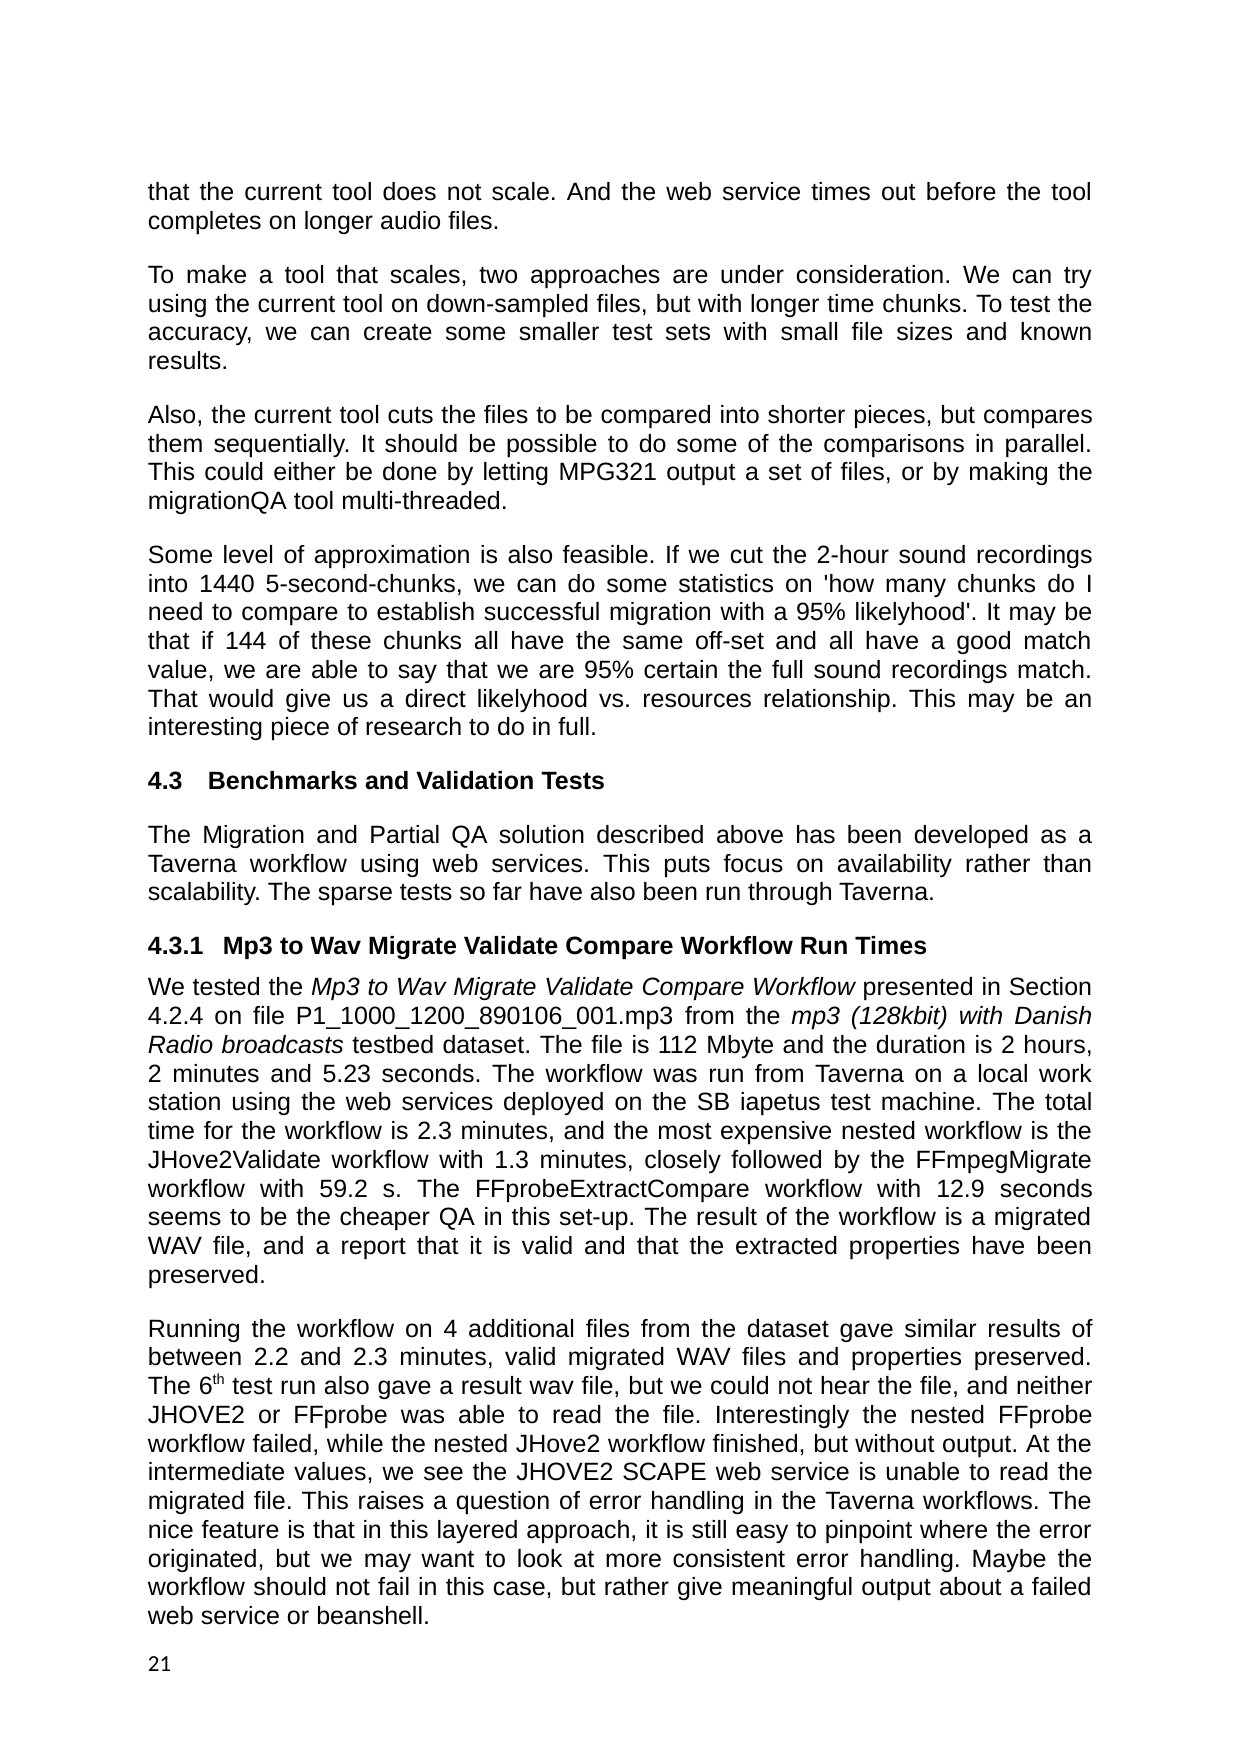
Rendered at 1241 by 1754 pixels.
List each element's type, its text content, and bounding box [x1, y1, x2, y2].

text Some level of approximation is also feasible. If we cut the 2-hour sound recordings into 1440 5-second-chunks, we can do some statistics on 'how many chunks do I need to compare to establish successful migration with a 95% likelyhood'. It may be that if 144 of these chunks all have the same off-set and all have a good match value, we are able to say that we are 95% certain the full sound recordings match. That would give us a direct likelyhood vs. resources relationship. This may be an interesting piece of research to do in full. [148, 540, 1092, 741]
subtitle Benchmarks and Validation Tests [148, 766, 1092, 795]
text Also, the current tool cuts the files to be compared into shorter pieces, but compares them sequentially. It should be possible to do some of the comparisons in parallel. This could either be done by letting MPG321 output a set of files, or by making the migrationQA tool multi-threaded. [148, 400, 1092, 515]
text To make a tool that scales, two approaches are under consideration. We can try using the current tool on down-sampled files, but with longer time chunks. To test the accuracy, we can create some smaller test sets with small file sizes and known results. [148, 260, 1092, 375]
text The Migration and Partial QA solution described above has been developed as a Taverna workflow using web services. This puts focus on availability rather than scalability. The sparse tests so far have also been run through Taverna. [148, 820, 1092, 906]
text We tested the Mp3 to Wav Migrate Validate Compare Workflow presented in Section 4.2.4 on file P1_1000_1200_890106_001.mp3 from the mp3 (128kbit) with Danish Radio broadcasts testbed dataset. The file is 112 Mbyte and the duration is 2 hours, 2 minutes and 5.23 seconds. The workflow was run from Taverna on a local work station using the web services deployed on the SB iapetus test machine. The total time for the workflow is 2.3 minutes, and the most expensive nested workflow is the JHove2Validate workflow with 1.3 minutes, closely followed by the FFmpegMigrate workflow with 59.2 s. The FFprobeExtractCompare workflow with 12.9 seconds seems to be the cheaper QA in this set-up. The result of the workflow is a migrated WAV file, and a report that it is valid and that the extracted properties have been preserved. [148, 972, 1092, 1288]
text Running the workflow on 4 additional files from the dataset gave similar results of between 2.2 and 2.3 minutes, valid migrated WAV files and properties preserved. The 6th test run also gave a result wav file, but we could not hear the file, and neither JHOVE2 or FFprobe was able to read the file. Interestingly the nested FFprobe workflow failed, while the nested JHove2 workflow finished, but without output. At the intermediate values, we see the JHOVE2 SCAPE web service is unable to read the migrated file. This raises a question of error handling in the Taverna workflows. The nice feature is that in this layered approach, it is still easy to pinpoint where the error originated, but we may want to look at more consistent error handling. Maybe the workflow should not fail in this case, but rather give meaningful output about a failed web service or beanshell. [148, 1313, 1092, 1630]
text that the current tool does not scale. And the web service times out before the tool completes on longer audio files. [148, 177, 1092, 235]
subtitle Mp3 to Wav Migrate Validate Compare Workflow Run Times [148, 931, 1092, 960]
